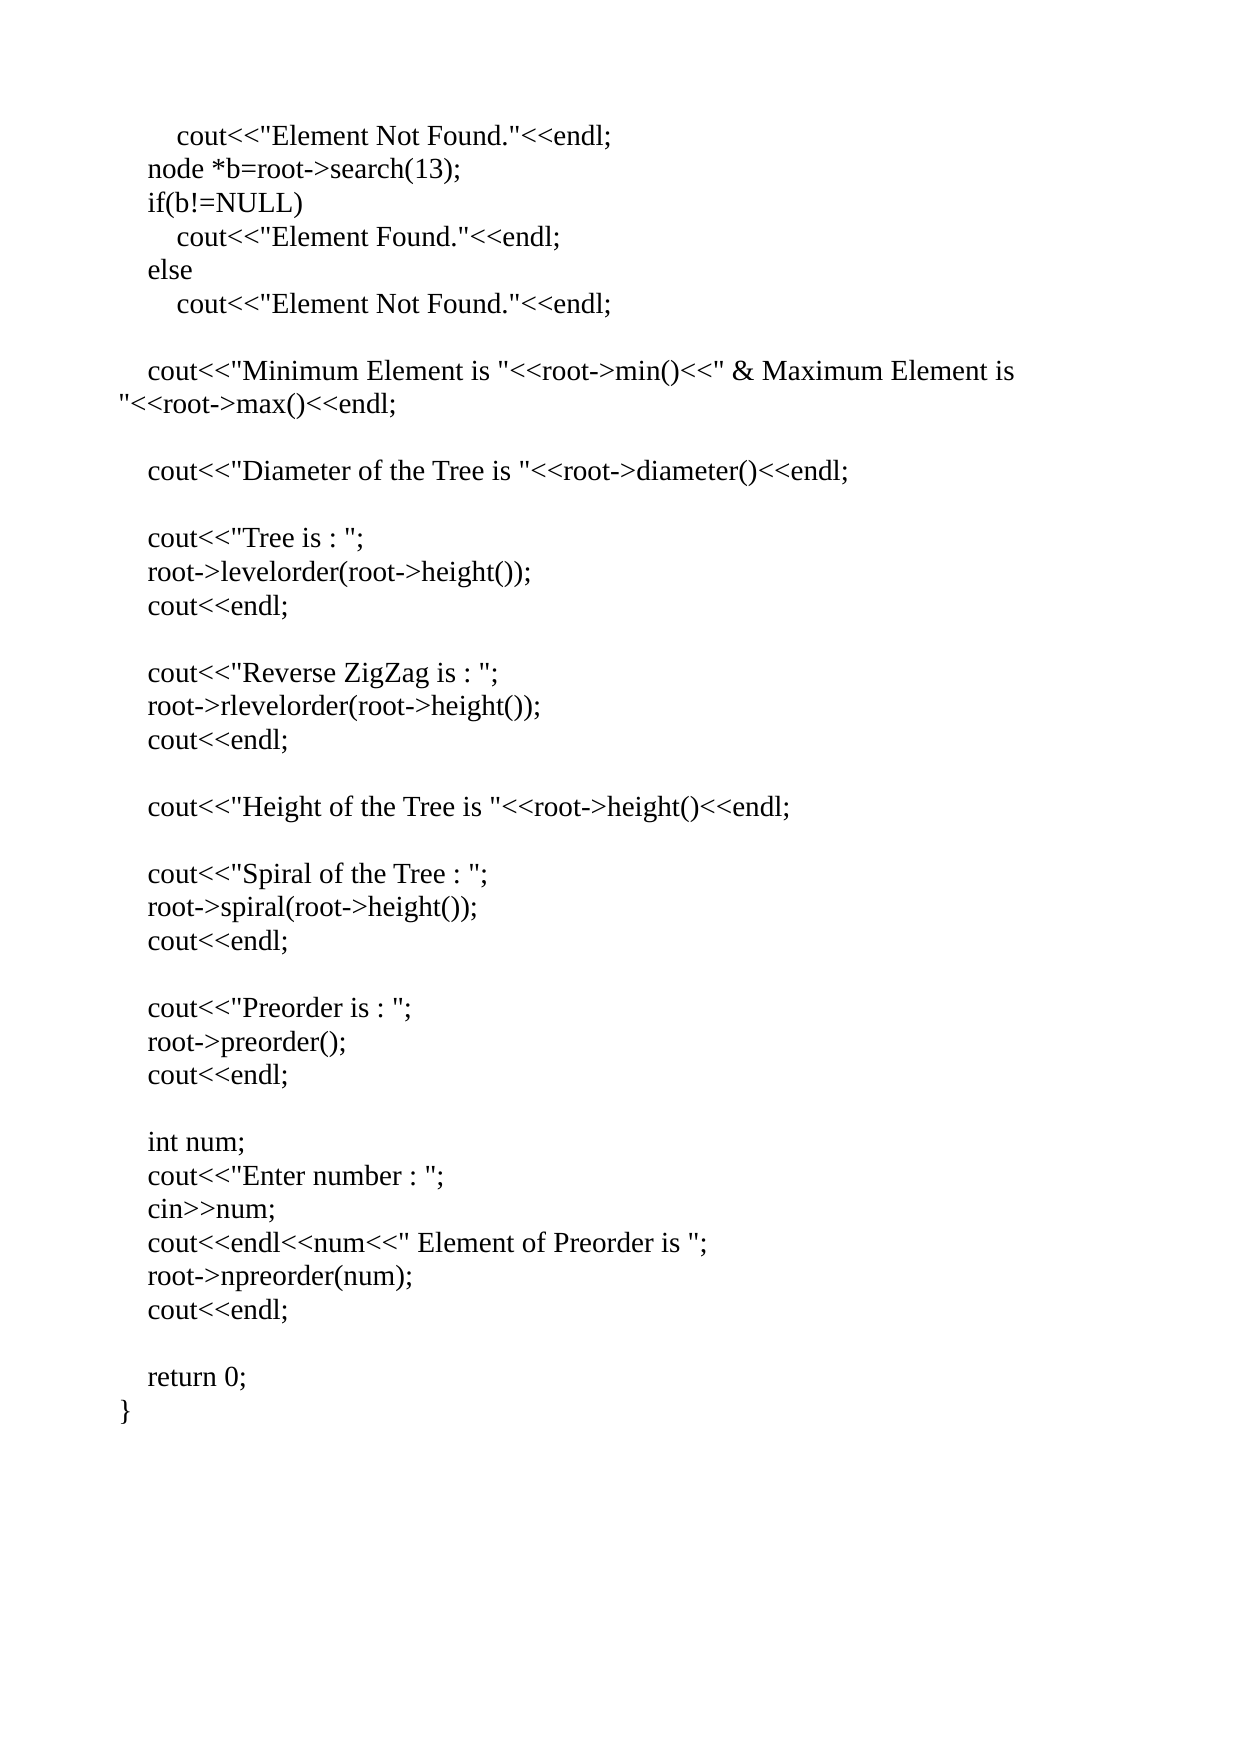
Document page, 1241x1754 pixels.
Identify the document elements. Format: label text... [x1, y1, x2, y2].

text cout<<"Spiral of the Tree : "; [118, 856, 1122, 889]
text cout<<"Element Not Found."<<endl; [118, 286, 1122, 319]
text root->preorder(); [118, 1024, 1122, 1057]
text cout<<"Height of the Tree is "<<root->height()<<endl; [118, 789, 1122, 822]
text cout<<endl; [118, 1057, 1122, 1091]
text cout<<"Element Not Found."<<endl; [118, 118, 1122, 152]
text return 0; [118, 1359, 1122, 1393]
text cout<<"Element Found."<<endl; [118, 219, 1122, 252]
text root->levelorder(root->height()); [118, 554, 1122, 588]
text cout<<"Minimum Element is "<<root->min()<<" & Maximum Element is "<<root->max()<<endl; [118, 353, 1122, 420]
text cout<<endl; [118, 722, 1122, 755]
text cout<<"Diameter of the Tree is "<<root->diameter()<<endl; [118, 453, 1122, 487]
text else [118, 252, 1122, 286]
text cin>>num; [118, 1191, 1122, 1225]
text cout<<endl; [118, 1292, 1122, 1326]
text if(b!=NULL) [118, 185, 1122, 219]
text root->npreorder(num); [118, 1258, 1122, 1292]
text root->rlevelorder(root->height()); [118, 688, 1122, 722]
text cout<<endl<<num<<" Element of Preorder is "; [118, 1225, 1122, 1258]
text root->spiral(root->height()); [118, 889, 1122, 923]
text cout<<"Reverse ZigZag is : "; [118, 655, 1122, 688]
text cout<<endl; [118, 923, 1122, 957]
text node *b=root->search(13); [118, 152, 1122, 185]
text } [118, 1393, 1122, 1426]
text cout<<"Enter number : "; [118, 1158, 1122, 1191]
text cout<<"Preorder is : "; [118, 990, 1122, 1024]
text int num; [118, 1124, 1122, 1158]
text cout<<"Tree is : "; [118, 521, 1122, 554]
text cout<<endl; [118, 588, 1122, 621]
